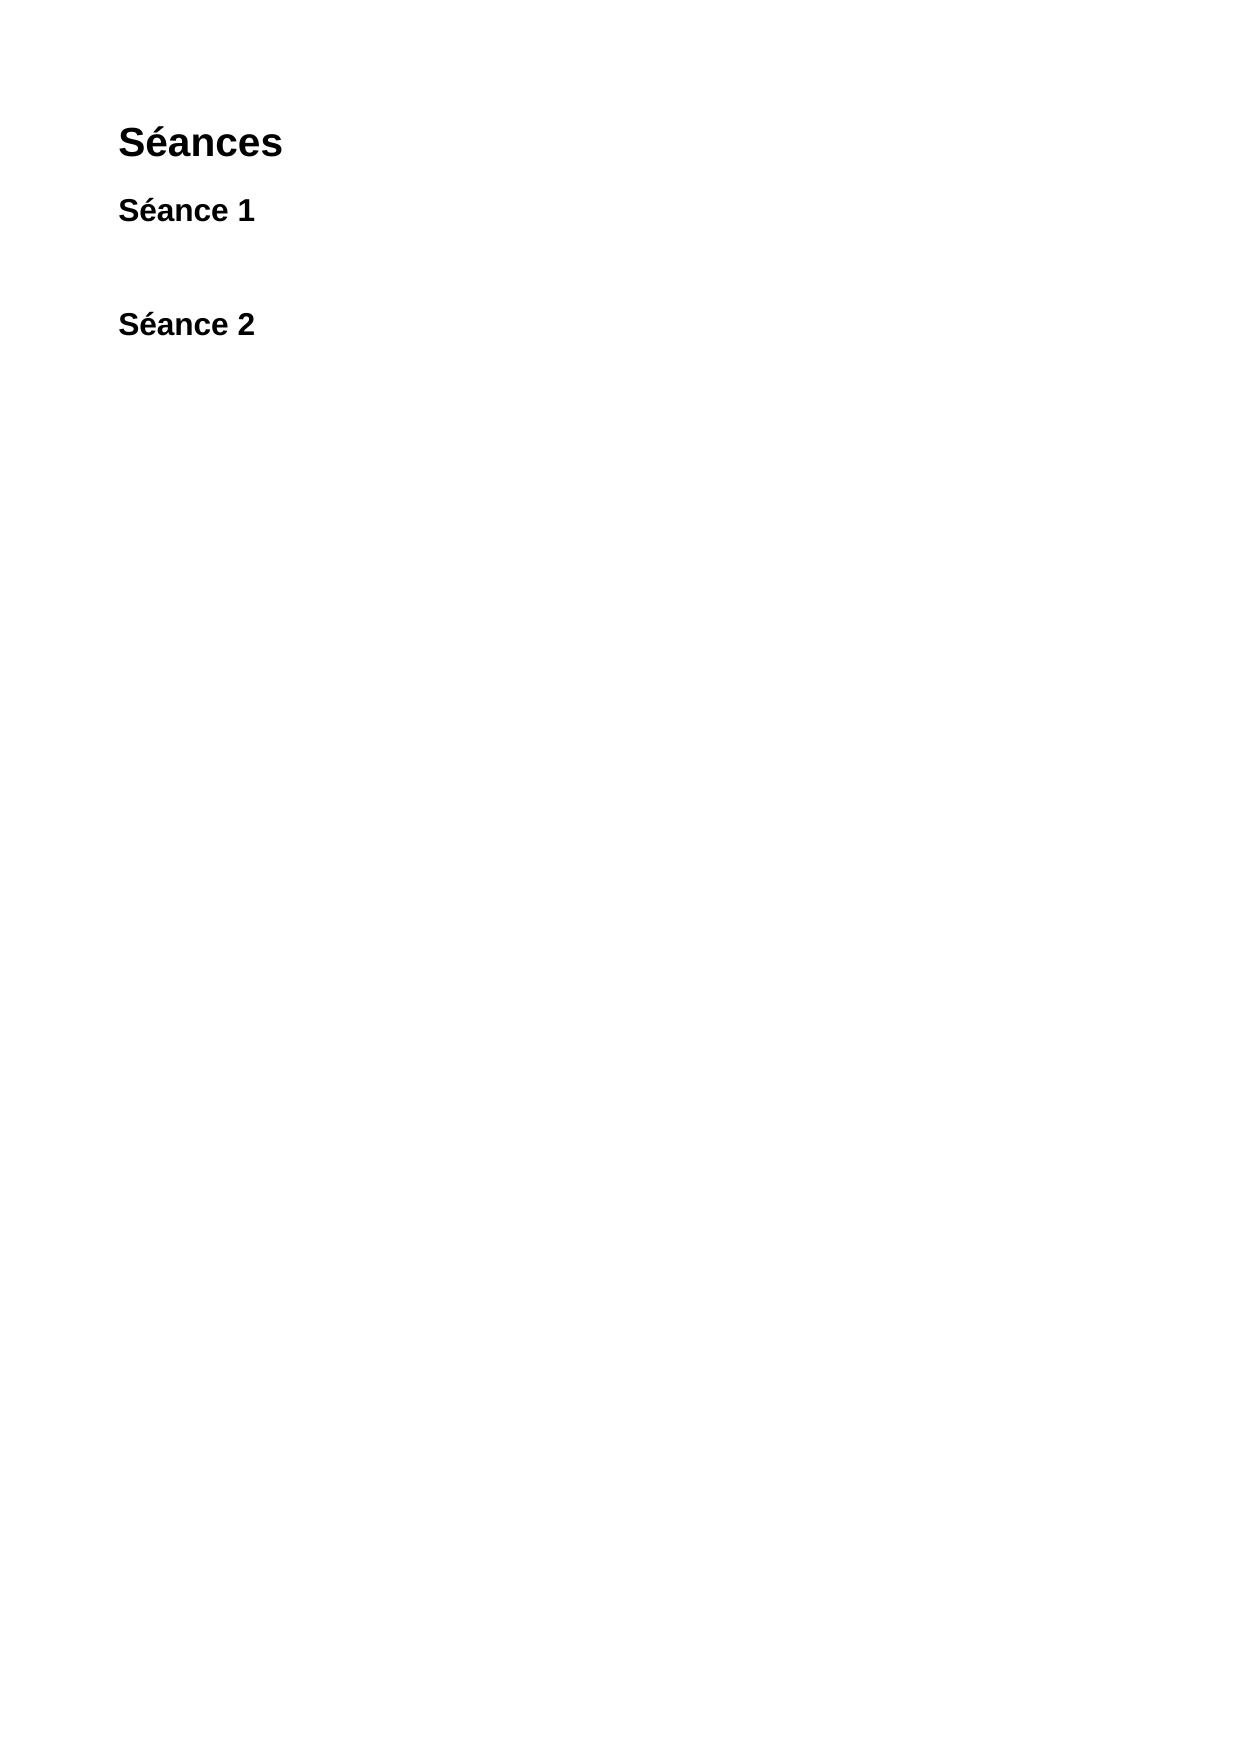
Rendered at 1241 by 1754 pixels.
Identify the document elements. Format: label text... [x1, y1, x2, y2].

subtitle Séance 1 [118, 192, 1122, 228]
subtitle Séances [118, 118, 1122, 165]
subtitle Séance 2 [118, 306, 1122, 342]
